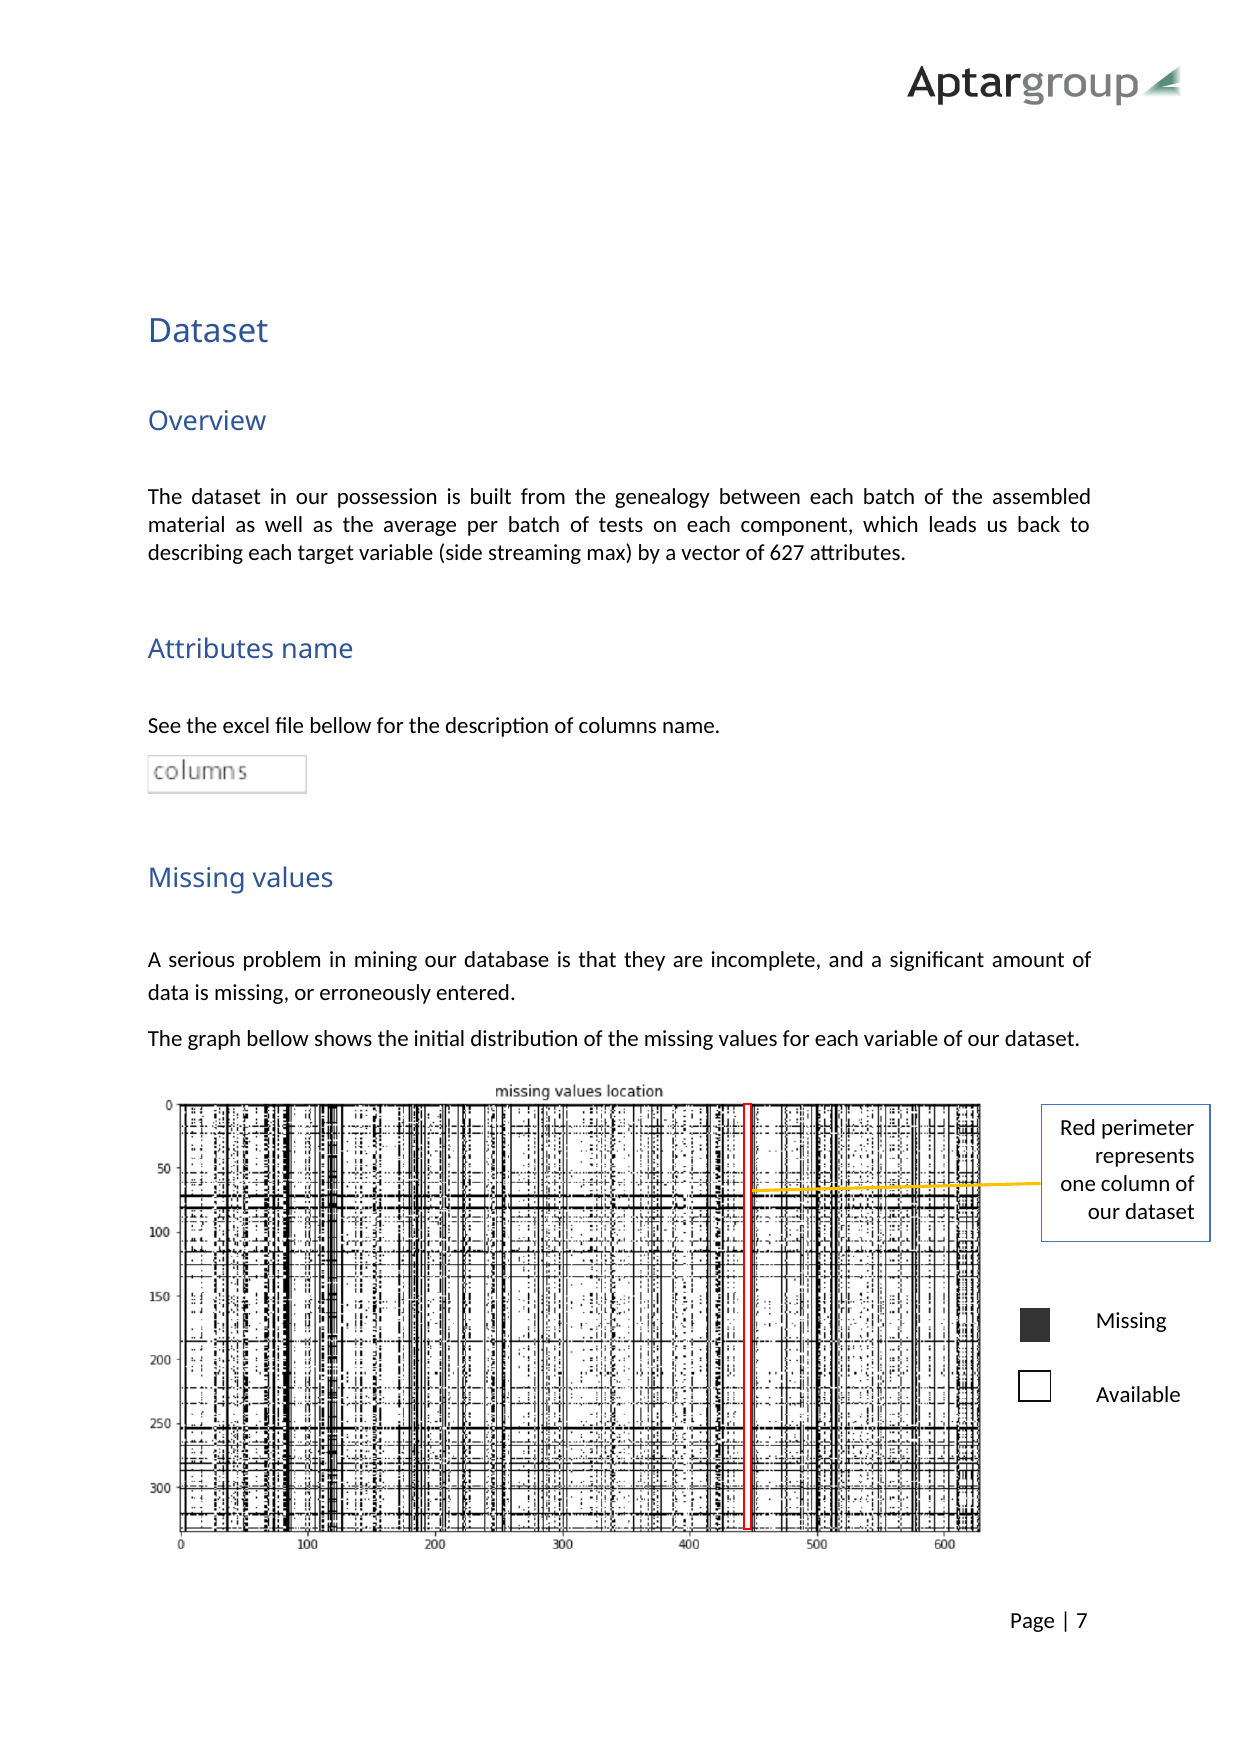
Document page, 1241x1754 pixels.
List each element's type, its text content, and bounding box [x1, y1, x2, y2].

text The graph bellow shows the initial distribution of the missing values for each variable of our dataset. [148, 1024, 1093, 1052]
subtitle Dataset [148, 307, 1093, 352]
subtitle Missing values [148, 859, 1093, 896]
text See the excel file bellow for the description of columns name. [148, 711, 1093, 739]
subtitle Attributes name [148, 629, 1093, 666]
text The dataset in our possession is built from the genealogy between each batch of the assembled material as well as the average per batch of tests on each component, which leads us back to describing each target variable (side streaming max) by a vector of 627 attributes. [148, 482, 1093, 567]
subtitle Overview [148, 401, 1093, 438]
text Missing [1093, 1306, 1166, 1334]
text Available [1078, 1380, 1180, 1408]
text Red perimeter represents one column of our dataset [1057, 1113, 1194, 1225]
text A serious problem in mining our database is that they are incomplete, and a significant amount of data is missing, or erroneously entered. [148, 940, 1093, 1008]
